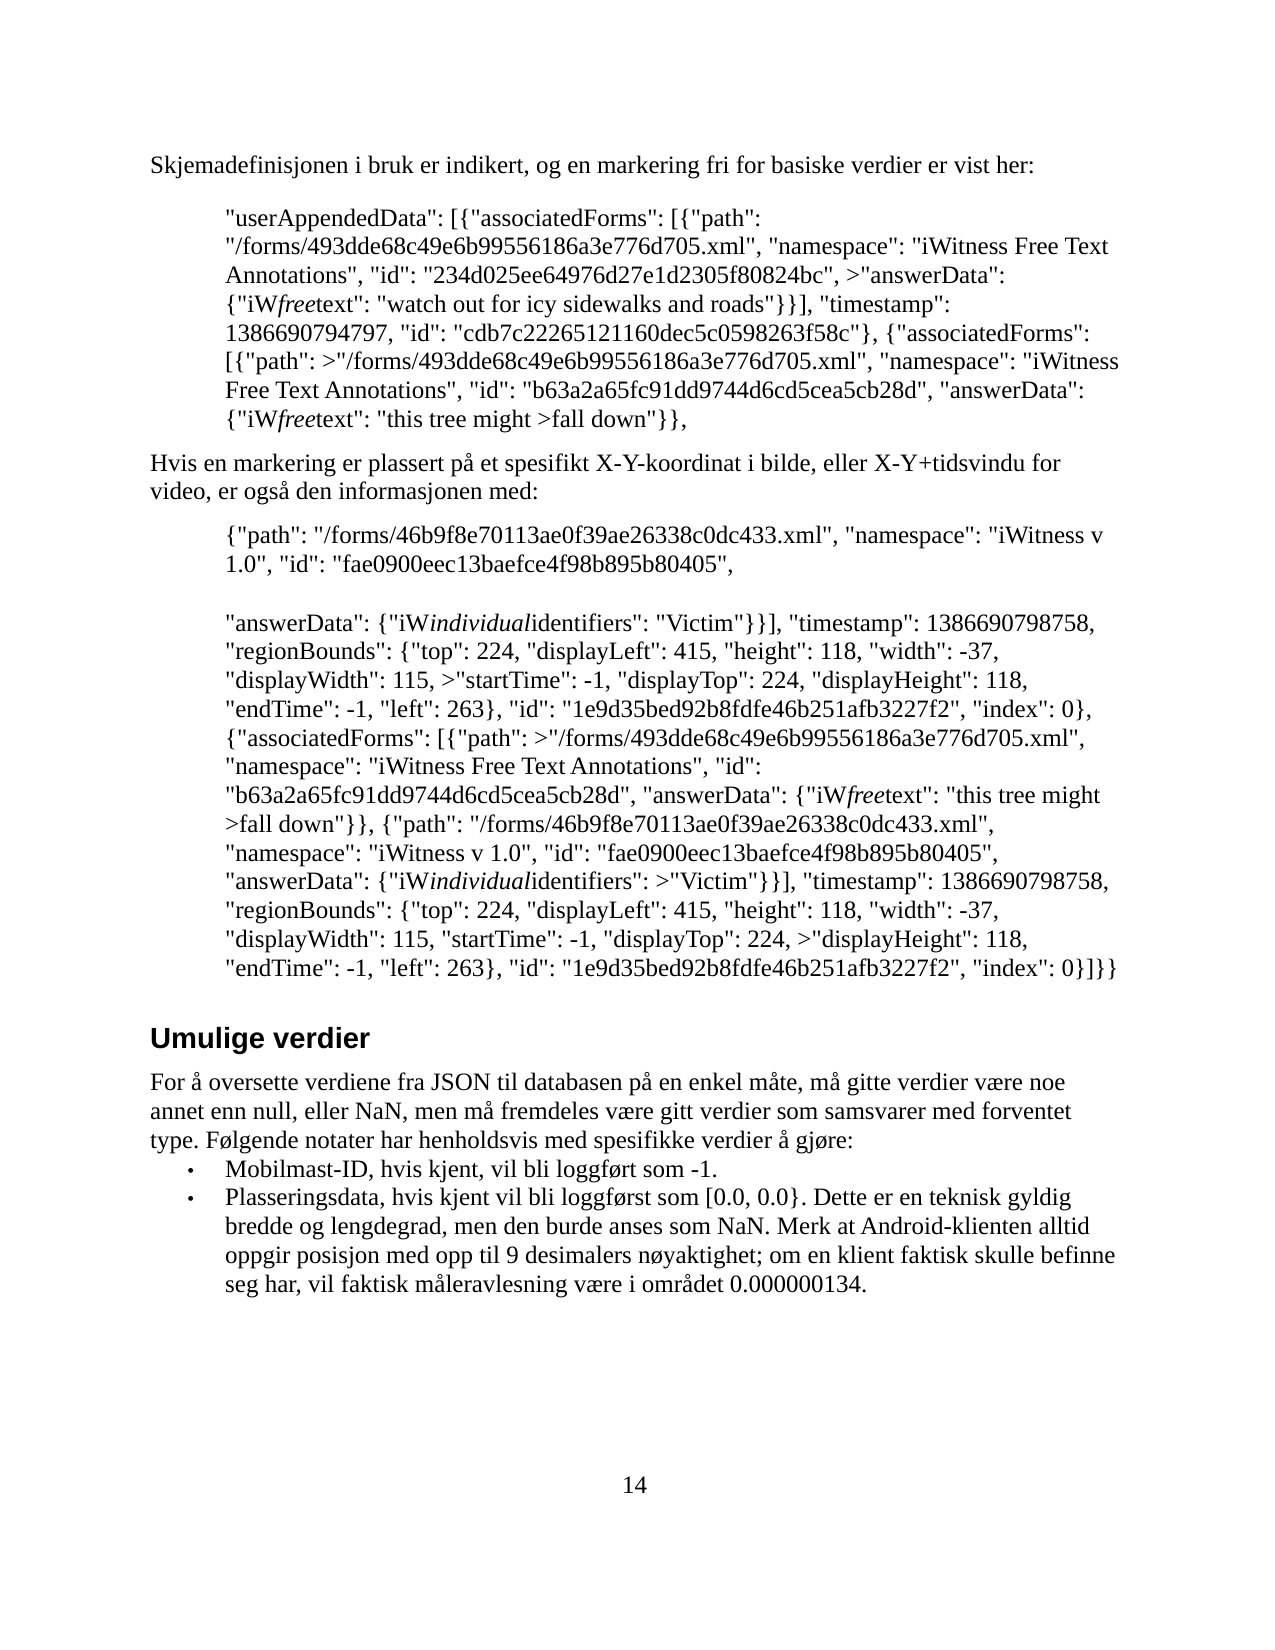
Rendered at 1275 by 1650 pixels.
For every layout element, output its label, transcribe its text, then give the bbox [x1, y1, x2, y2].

list Plasseringsdata, hvis kjent vil bli loggførst som [0.0, 0.0}. Dette er en teknisk gyldig bredde og lengdegrad, men den burde anses som NaN. Merk at Android-klienten alltid oppgir posisjon med opp til 9 desimalers nøyaktighet; om en klient faktisk skulle befinne seg har, vil faktisk måleravlesning være i området 0.000000134. [187, 1182, 1125, 1297]
list Mobilmast-ID, hvis kjent, vil bli loggført som -1. [187, 1154, 1125, 1182]
text {"path": "/forms/46b9f8e70113ae0f39ae26338c0dc433.xml", "namespace": "iWitness v 1.0", "id": "fae0900eec13baefce4f98b895b80405", [225, 520, 1125, 578]
text For å oversette verdiene fra JSON til databasen på en enkel måte, må gitte verdier være noe annet enn null, eller NaN, men må fremdeles være gitt verdier som samsvarer med forventet type. Følgende notater har henholdsvis med spesifikke verdier å gjøre: [150, 1067, 1125, 1154]
text Hvis en markering er plassert på et spesifikt X-Y-koordinat i bilde, eller X-Y+tidsvindu for video, er også den informasjonen med: [150, 448, 1125, 505]
subtitle Umulige verdier [150, 1021, 1125, 1055]
text Skjemadefinisjonen i bruk er indikert, og en markering fri for basiske verdier er vist her: [150, 150, 1125, 179]
text "userAppendedData": [{"associatedForms": [{"path": "/forms/493dde68c49e6b99556186a3e776d705.xml", "namespace": "iWitness Free Text Annotations", "id": "234d025ee64976d27e1d2305f80824bc", >"answerData": {"iWfreetext": "watch out for icy sidewalks and roads"}}], "timestamp": 1386690794797, "id": "cdb7c22265121160dec5c0598263f58c"}, {"associatedForms": [{"path": >"/forms/493dde68c49e6b99556186a3e776d705.xml", "namespace": "iWitness Free Text Annotations", "id": "b63a2a65fc91dd9744d6cd5cea5cb28d", "answerData": {"iWfreetext": "this tree might >fall down"}}, [225, 203, 1125, 433]
text "answerData": {"iWindividualidentifiers": "Victim"}}], "timestamp": 1386690798758, "regionBounds": {"top": 224, "displayLeft": 415, "height": 118, "width": -37, "displayWidth": 115, >"startTime": -1, "displayTop": 224, "displayHeight": 118, "endTime": -1, "left": 263}, "id": "1e9d35bed92b8fdfe46b251afb3227f2", "index": 0}, {"associatedForms": [{"path": >"/forms/493dde68c49e6b99556186a3e776d705.xml", "namespace": "iWitness Free Text Annotations", "id": "b63a2a65fc91dd9744d6cd5cea5cb28d", "answerData": {"iWfreetext": "this tree might >fall down"}}, {"path": "/forms/46b9f8e70113ae0f39ae26338c0dc433.xml", "namespace": "iWitness v 1.0", "id": "fae0900eec13baefce4f98b895b80405", "answerData": {"iWindividualidentifiers": >"Victim"}}], "timestamp": 1386690798758, "regionBounds": {"top": 224, "displayLeft": 415, "height": 118, "width": -37, "displayWidth": 115, "startTime": -1, "displayTop": 224, >"displayHeight": 118, "endTime": -1, "left": 263}, "id": "1e9d35bed92b8fdfe46b251afb3227f2", "index": 0}]}} [225, 608, 1125, 981]
